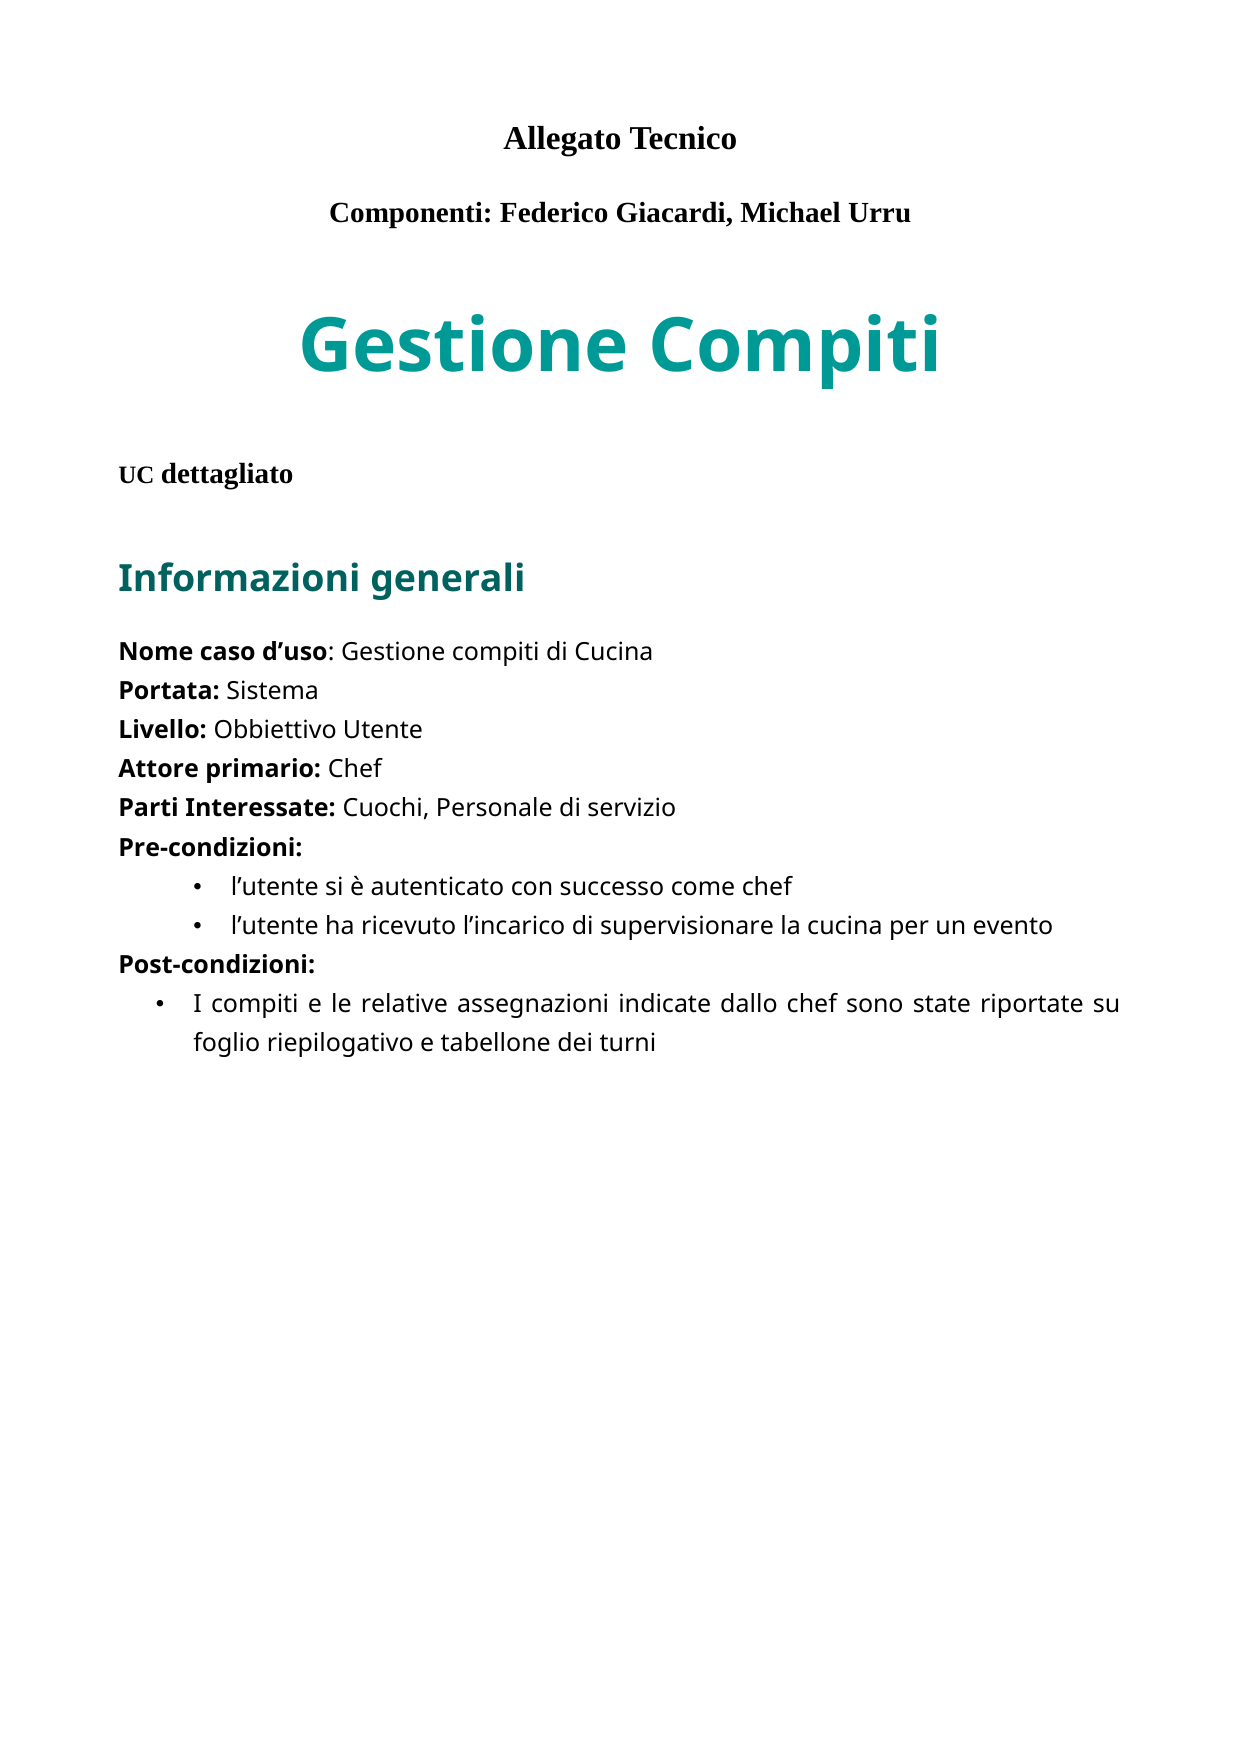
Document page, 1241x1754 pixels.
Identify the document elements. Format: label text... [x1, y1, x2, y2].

text Livello: Obbiettivo Utente [118, 712, 1122, 746]
subtitle Informazioni generali [118, 551, 1122, 602]
text Componenti: Federico Giacardi, Michael Urru [118, 195, 1122, 228]
text Parti Interessate: Cuochi, Personale di servizio [118, 790, 1122, 824]
list I compiti e le relative assegnazioni indicate dallo chef sono state riportate su foglio riepilogativo e tabellone dei turni [156, 986, 1122, 1059]
list l’utente si è autenticato con successo come chef [193, 868, 1122, 902]
text Nome caso d’uso: Gestione compiti di Cucina [118, 633, 1122, 667]
list l’utente ha ricevuto l’incarico di supervisionare la cucina per un evento [193, 908, 1122, 942]
text Post-condizioni: [118, 947, 1122, 981]
text Attore primario: Chef [118, 751, 1122, 785]
text Portata: Sistema [118, 673, 1122, 707]
subtitle Gestione Compiti [118, 292, 1122, 394]
text Pre-condizioni: [118, 829, 1122, 863]
text Allegato Tecnico [118, 118, 1122, 156]
text UC dettagliato [118, 456, 1122, 490]
